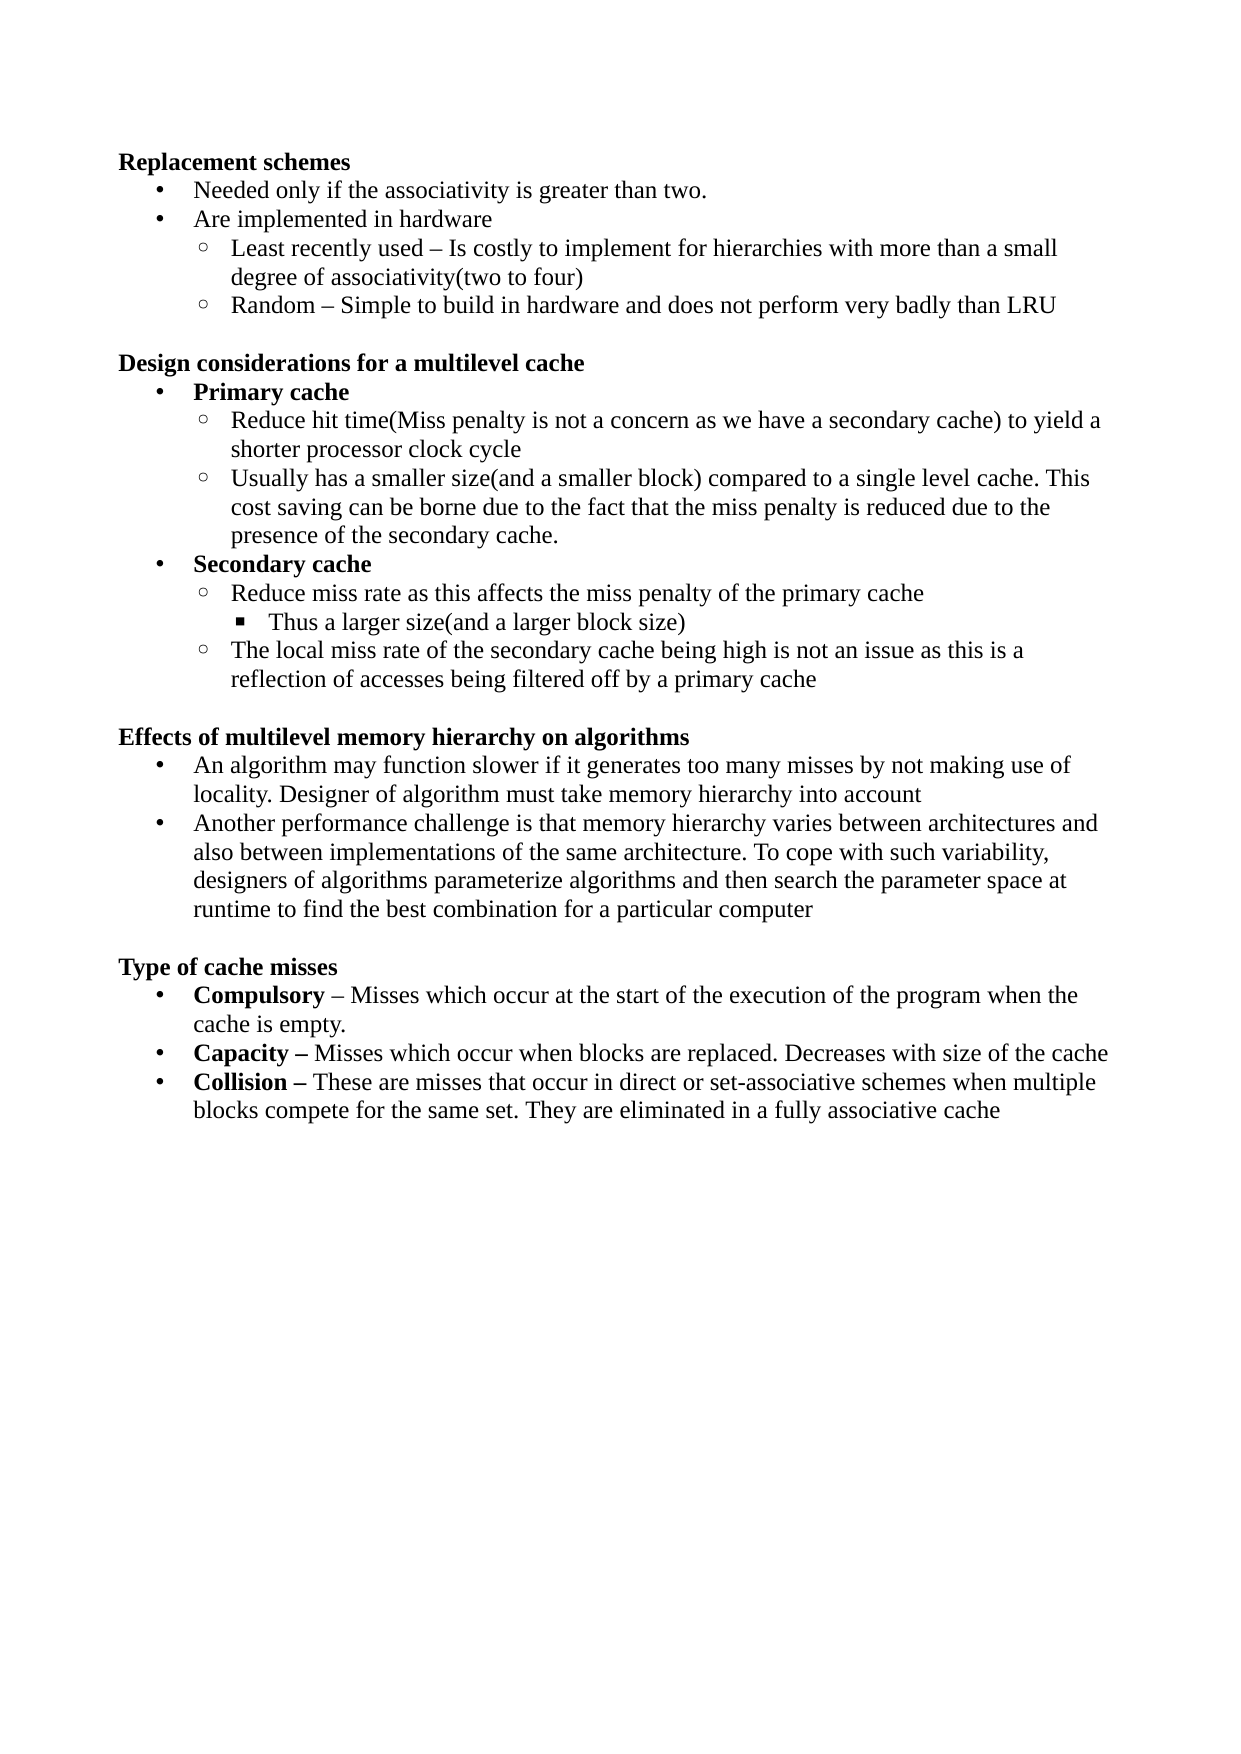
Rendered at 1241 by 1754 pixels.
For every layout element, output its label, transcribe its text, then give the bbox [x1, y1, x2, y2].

list Primary cache [156, 377, 1122, 406]
list Reduce hit time(Miss penalty is not a concern as we have a secondary cache) to yield a shorter processor clock cycle [193, 406, 1122, 463]
list Capacity – Misses which occur when blocks are replaced. Decreases with size of the cache [156, 1038, 1122, 1067]
text Effects of multilevel memory hierarchy on algorithms [118, 722, 1122, 751]
text Type of cache misses [118, 952, 1122, 981]
list Least recently used – Is costly to implement for hierarchies with more than a small degree of associativity(two to four) [193, 233, 1122, 291]
list Reduce miss rate as this affects the miss penalty of the primary cache [193, 578, 1122, 607]
list Usually has a smaller size(and a smaller block) compared to a single level cache. This cost saving can be borne due to the fact that the miss penalty is reduced due to the presence of the secondary cache. [193, 463, 1122, 549]
list Secondary cache [156, 549, 1122, 578]
list Needed only if the associativity is greater than two. [156, 176, 1122, 204]
list Random – Simple to build in hardware and does not perform very badly than LRU [193, 291, 1122, 319]
list Compulsory – Misses which occur at the start of the execution of the program when the cache is empty. [156, 981, 1122, 1038]
text Replacement schemes [118, 147, 1122, 176]
list Are implemented in hardware [156, 204, 1122, 233]
list Thus a larger size(and a larger block size) [231, 607, 1122, 636]
list Collision – These are misses that occur in direct or set-associative schemes when multiple blocks compete for the same set. They are eliminated in a fully associative cache [156, 1067, 1122, 1124]
list The local miss rate of the secondary cache being high is not an issue as this is a reflection of accesses being filtered off by a primary cache [193, 636, 1122, 693]
text Design considerations for a multilevel cache [118, 348, 1122, 377]
list Another performance challenge is that memory hierarchy varies between architectures and also between implementations of the same architecture. To cope with such variability, designers of algorithms parameterize algorithms and then search the parameter space at runtime to find the best combination for a particular computer [156, 808, 1122, 923]
list An algorithm may function slower if it generates too many misses by not making use of locality. Designer of algorithm must take memory hierarchy into account [156, 751, 1122, 808]
